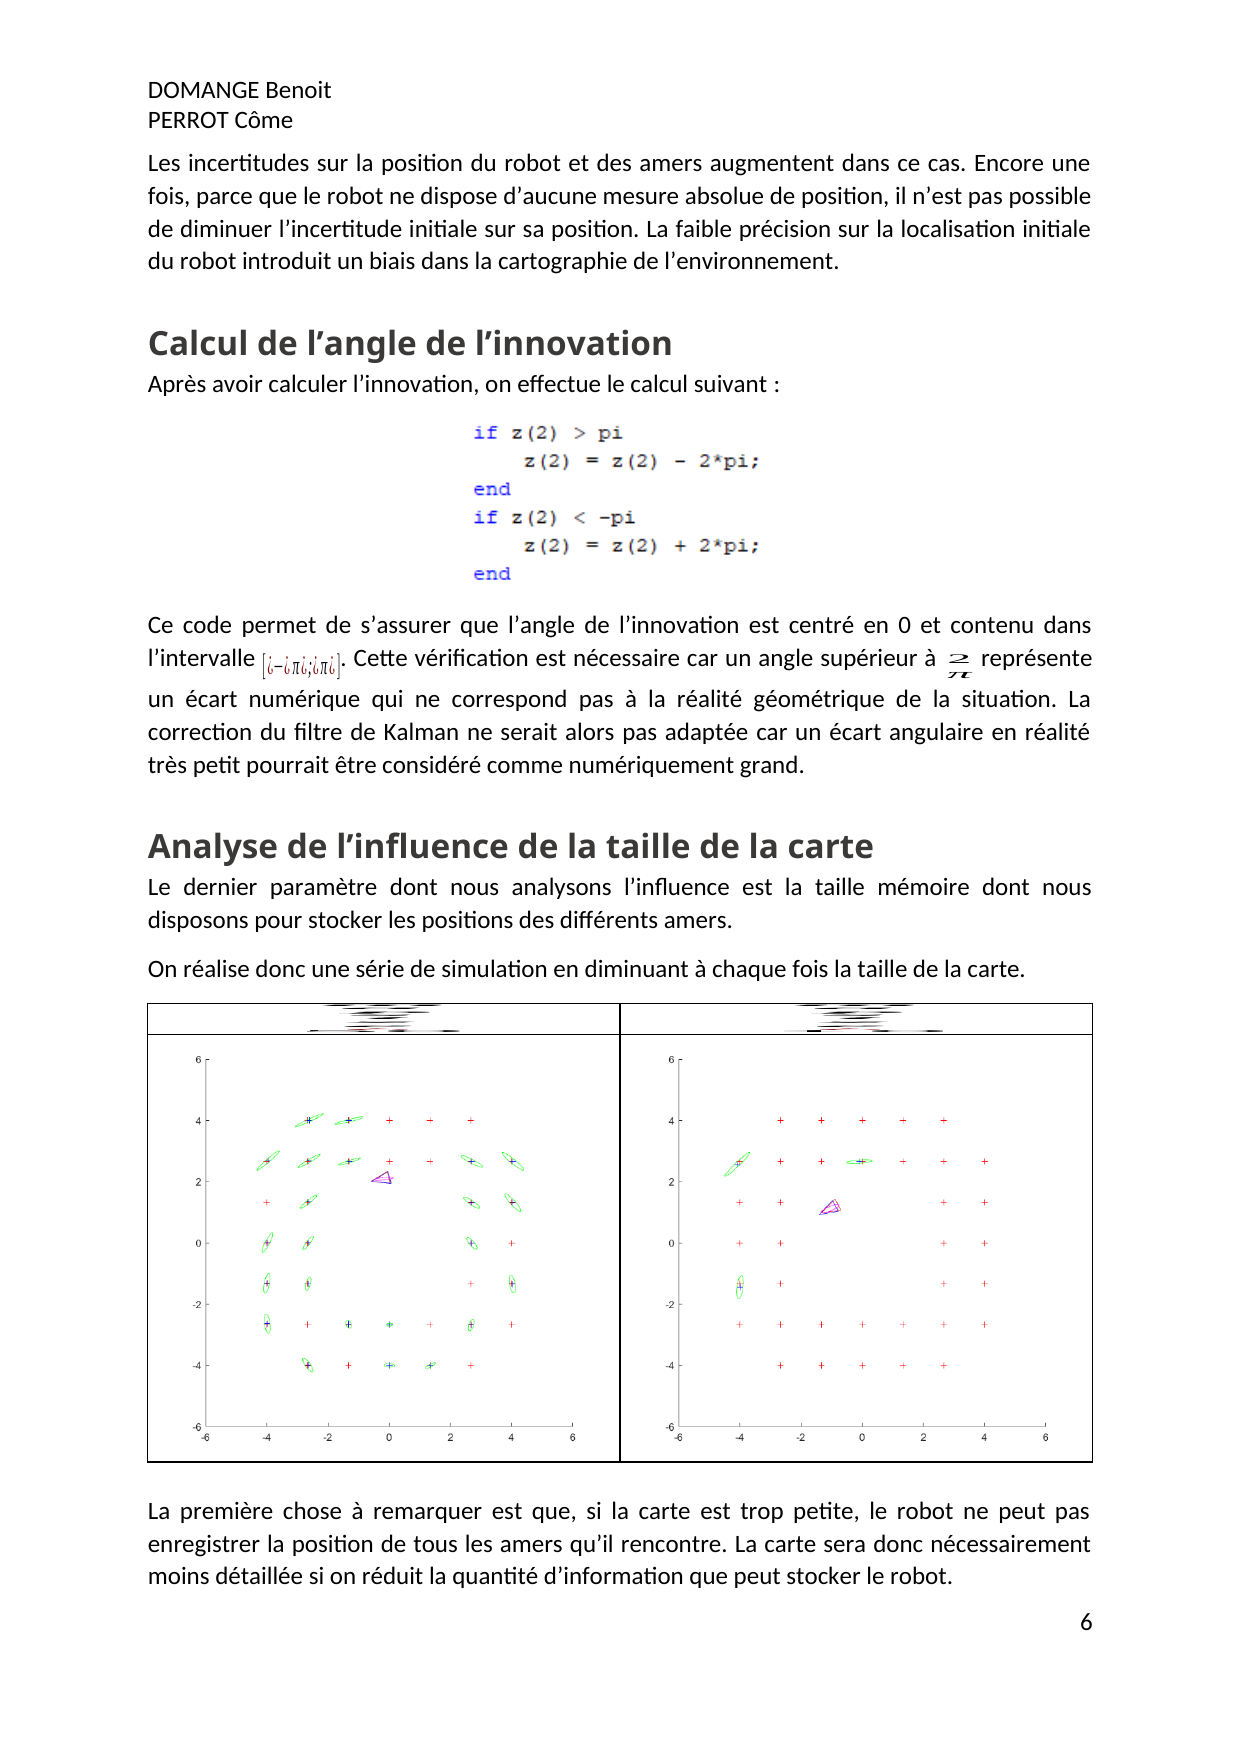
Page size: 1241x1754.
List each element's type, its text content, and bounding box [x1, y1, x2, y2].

table_header [621, 1004, 1092, 1033]
text Les incertitudes sur la position du robot et des amers augmentent dans ce cas. Encore une fois, parce que le robot ne dispose d’aucune mesure absolue de position, il n’est pas possible de diminuer l’incertitude initiale sur sa position. La faible précision sur la localisation initiale du robot introduit un biais dans la cartographie de l’environnement. [148, 148, 1093, 276]
subtitle Calcul de l’angle de l’innovation [148, 320, 1093, 365]
table_cell [621, 1035, 1092, 1461]
text On réalise donc une série de simulation en diminuant à chaque fois la taille de la carte. [148, 953, 1093, 984]
text Le dernier paramètre dont nous analysons l’influence est la taille mémoire dont nous disposons pour stocker les positions des différents amers. [148, 872, 1093, 935]
table_cell [148, 1035, 619, 1461]
text Après avoir calculer l’innovation, on effectue le calcul suivant : [148, 368, 1093, 399]
subtitle Analyse de l’influence de la taille de la carte [148, 823, 1093, 868]
text La première chose à remarquer est que, si la carte est trop petite, le robot ne peut pas enregistrer la position de tous les amers qu’il rencontre. La carte sera donc nécessairement moins détaillée si on réduit la quantité d’information que peut stocker le robot. [148, 1495, 1093, 1591]
table_header [148, 1004, 619, 1033]
text Ce code permet de s’assurer que l’angle de l’innovation est centré en 0 et contenu dans l’intervalle . Cette vérification est nécessaire car un angle supérieur à représente un écart numérique qui ne correspond pas à la réalité géométrique de la situation. La correction du filtre de Kalman ne serait alors pas adaptée car un écart angulaire en réalité très petit pourrait être considéré comme numériquement grand. [148, 610, 1093, 779]
